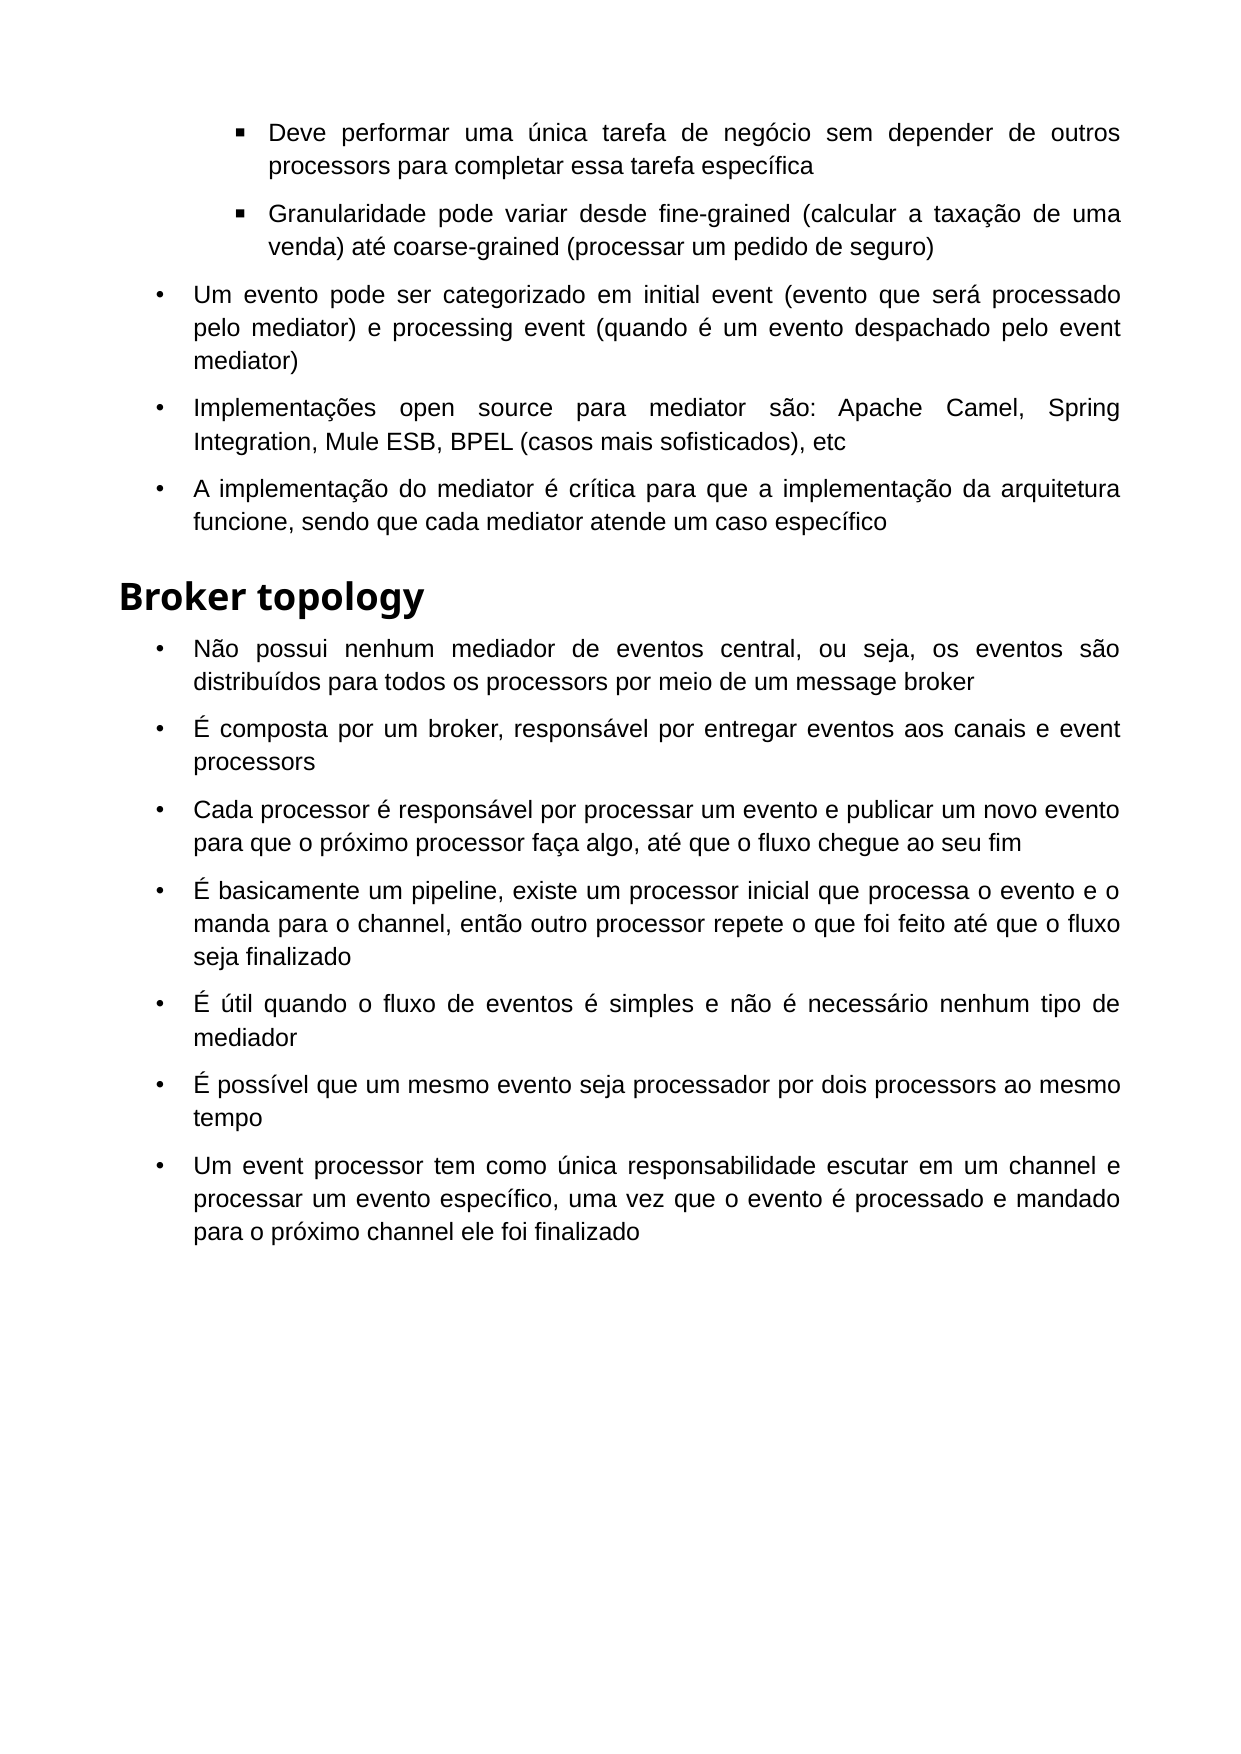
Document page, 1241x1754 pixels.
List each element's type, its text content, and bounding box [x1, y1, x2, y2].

list A implementação do mediator é crítica para que a implementação da arquitetura funcione, sendo que cada mediator atende um caso específico [156, 474, 1122, 536]
list É basicamente um pipeline, existe um processor inicial que processa o evento e o manda para o channel, então outro processor repete o que foi feito até que o fluxo seja finalizado [156, 876, 1122, 971]
subtitle Broker topology [118, 569, 1122, 621]
list Cada processor é responsável por processar um evento e publicar um novo evento para que o próximo processor faça algo, até que o fluxo chegue ao seu fim [156, 795, 1122, 857]
list Um event processor tem como única responsabilidade escutar em um channel e processar um evento específico, uma vez que o evento é processado e mandado para o próximo channel ele foi finalizado [156, 1151, 1122, 1246]
list É possível que um mesmo evento seja processador por dois processors ao mesmo tempo [156, 1070, 1122, 1132]
list É útil quando o fluxo de eventos é simples e não é necessário nenhum tipo de mediador [156, 989, 1122, 1051]
list Implementações open source para mediator são: Apache Camel, Spring Integration, Mule ESB, BPEL (casos mais sofisticados), etc [156, 393, 1122, 455]
list Não possui nenhum mediador de eventos central, ou seja, os eventos são distribuídos para todos os processors por meio de um message broker [156, 633, 1122, 695]
list Um evento pode ser categorizado em initial event (evento que será processado pelo mediator) e processing event (quando é um evento despachado pelo event mediator) [156, 279, 1122, 374]
list Deve performar uma única tarefa de negócio sem depender de outros processors para completar essa tarefa específica [231, 118, 1122, 180]
list É composta por um broker, responsável por entregar eventos aos canais e event processors [156, 714, 1122, 776]
list Granularidade pode variar desde fine-grained (calcular a taxação de uma venda) até coarse-grained (processar um pedido de seguro) [231, 199, 1122, 261]
